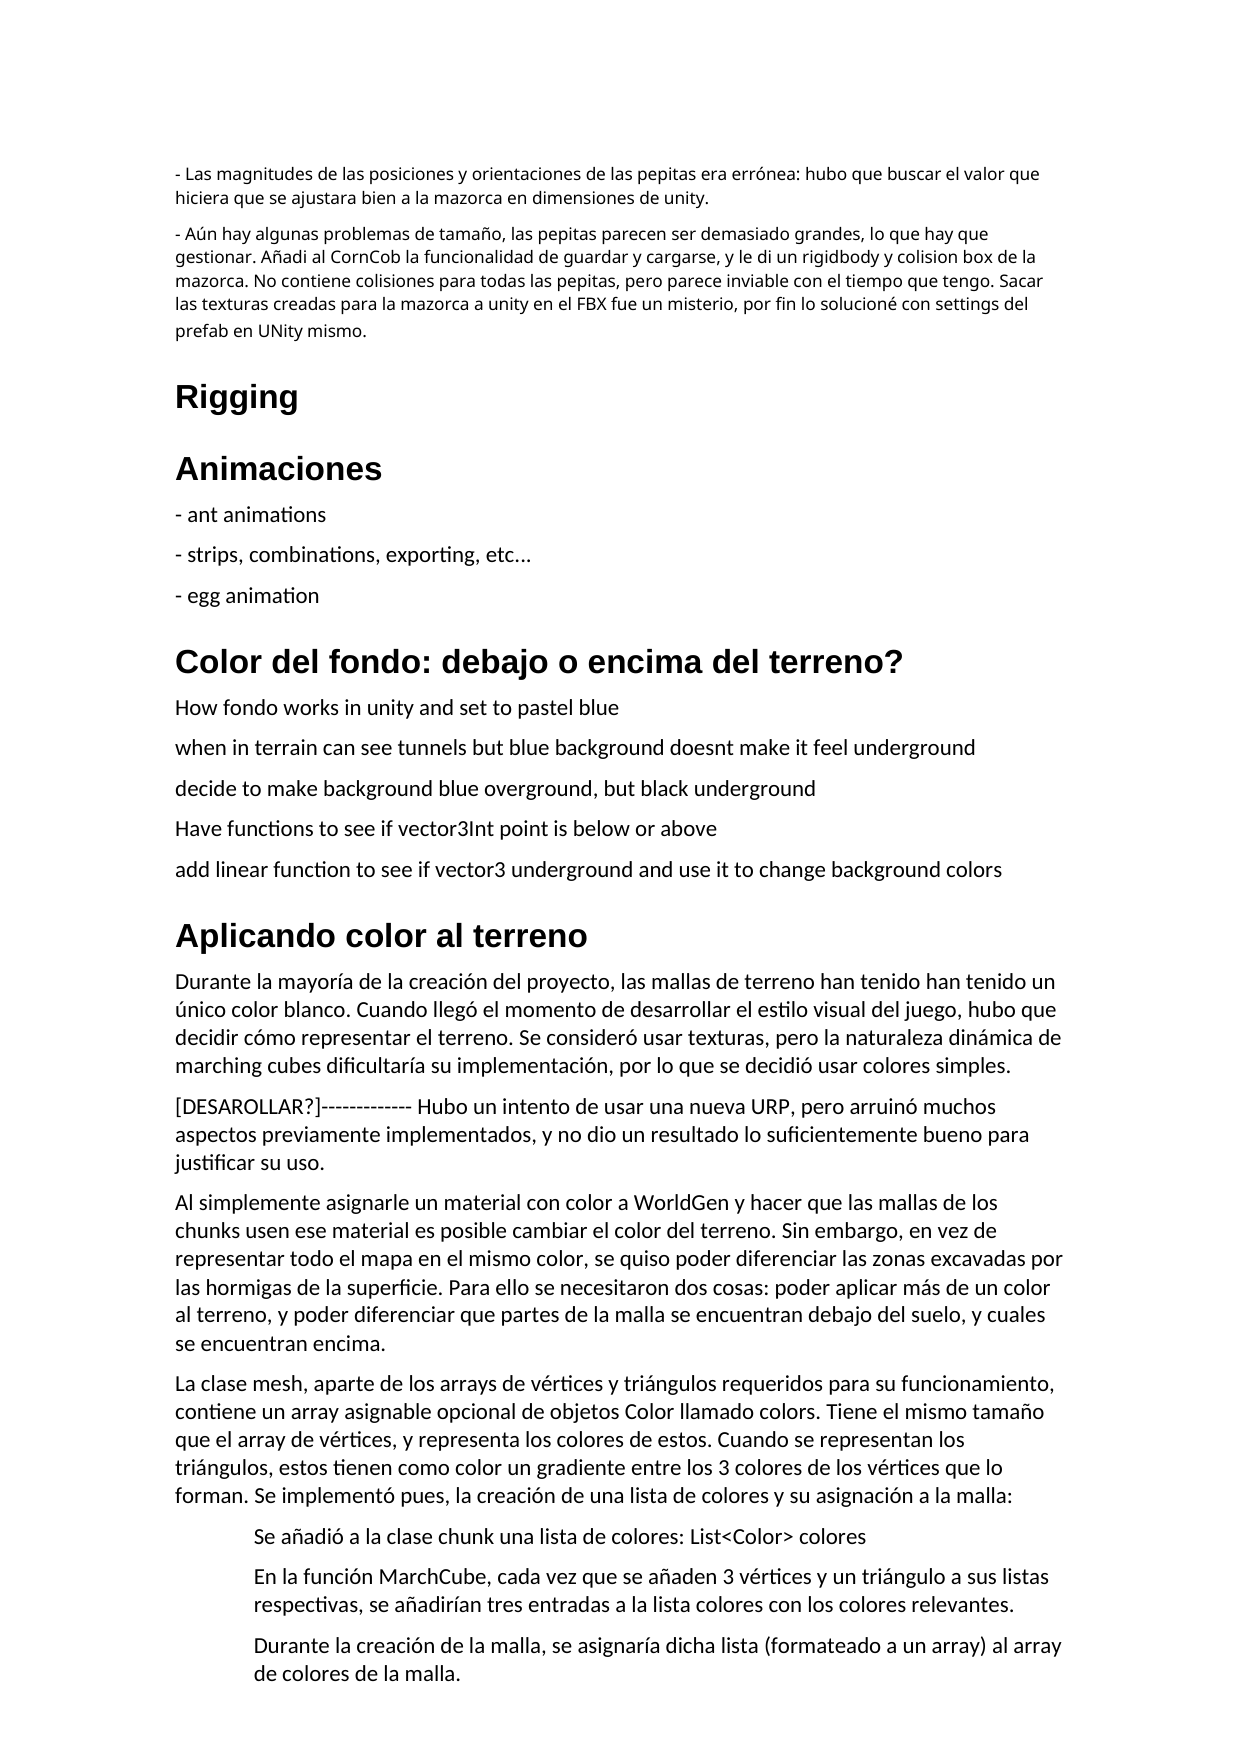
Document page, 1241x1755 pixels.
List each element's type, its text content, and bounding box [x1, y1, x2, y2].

subtitle Color del fondo: debajo o encima del terreno? [175, 642, 1065, 681]
text - Aún hay algunas problemas de tamaño, las pepitas parecen ser demasiado grandes, lo que hay que gestionar. Añadi al CornCob la funcionalidad de guardar y cargarse, y le di un rigidbody y colision box de la mazorca. No contiene colisiones para todas las pepitas, pero parece inviable con el tiempo que tengo. Sacar las texturas creadas para la mazorca a unity en el FBX fue un misterio, por fin lo solucioné con settings del prefab en UNity mismo. [175, 222, 1065, 344]
text Durante la mayoría de la creación del proyecto, las mallas de terreno han tenido han tenido un único color blanco. Cuando llegó el momento de desarrollar el estilo visual del juego, hubo que decidir cómo representar el terreno. Se consideró usar texturas, pero la naturaleza dinámica de marching cubes dificultaría su implementación, por lo que se decidió usar colores simples. [175, 967, 1065, 1079]
text [DESAROLLAR?]------------- Hubo un intento de usar una nueva URP, pero arruinó muchos aspectos previamente implementados, y no dio un resultado lo suficientemente bueno para justificar su uso. [175, 1092, 1065, 1176]
text How fondo works in unity and set to pastel blue [175, 693, 1065, 721]
text decide to make background blue overground, but black underground [175, 774, 1065, 802]
text - egg animation [175, 581, 1065, 609]
text - ant animations [175, 500, 1065, 528]
subtitle Aplicando color al terreno [175, 916, 1065, 955]
text - Las magnitudes de las posiciones y orientaciones de las pepitas era errónea: hubo que buscar el valor que hiciera que se ajustara bien a la mazorca en dimensiones de unity. [175, 162, 1065, 209]
subtitle Animaciones [175, 449, 1065, 487]
text Al simplemente asignarle un material con color a WorldGen y hacer que las mallas de los chunks usen ese material es posible cambiar el color del terreno. Sin embargo, en vez de representar todo el mapa en el mismo color, se quiso poder diferenciar las zonas excavadas por las hormigas de la superficie. Para ello se necesitaron dos cosas: poder aplicar más de un color al terreno, y poder diferenciar que partes de la malla se encuentran debajo del suelo, y cuales se encuentran encima. [175, 1188, 1065, 1357]
list Se añadió a la clase chunk una lista de colores: List<Color> colores [212, 1522, 1065, 1550]
text La clase mesh, aparte de los arrays de vértices y triángulos requeridos para su funcionamiento, contiene un array asignable opcional de objetos Color llamado colors. Tiene el mismo tamaño que el array de vértices, y representa los colores de estos. Cuando se representan los triángulos, estos tienen como color un gradiente entre los 3 colores de los vértices que lo forman. Se implementó pues, la creación de una lista de colores y su asignación a la malla: [175, 1369, 1065, 1509]
text - strips, combinations, exporting, etc... [175, 540, 1065, 568]
subtitle Rigging [175, 377, 1065, 415]
list En la función MarchCube, cada vez que se añaden 3 vértices y un triángulo a sus listas respectivas, se añadirían tres entradas a la lista colores con los colores relevantes. [212, 1562, 1065, 1618]
text Have functions to see if vector3Int point is below or above [175, 814, 1065, 843]
text add linear function to see if vector3 underground and use it to change background colors [175, 855, 1065, 883]
list Durante la creación de la malla, se asignaría dicha lista (formateado a un array) al array de colores de la malla. [212, 1631, 1065, 1687]
text when in terrain can see tunnels but blue background doesnt make it feel underground [175, 733, 1065, 762]
